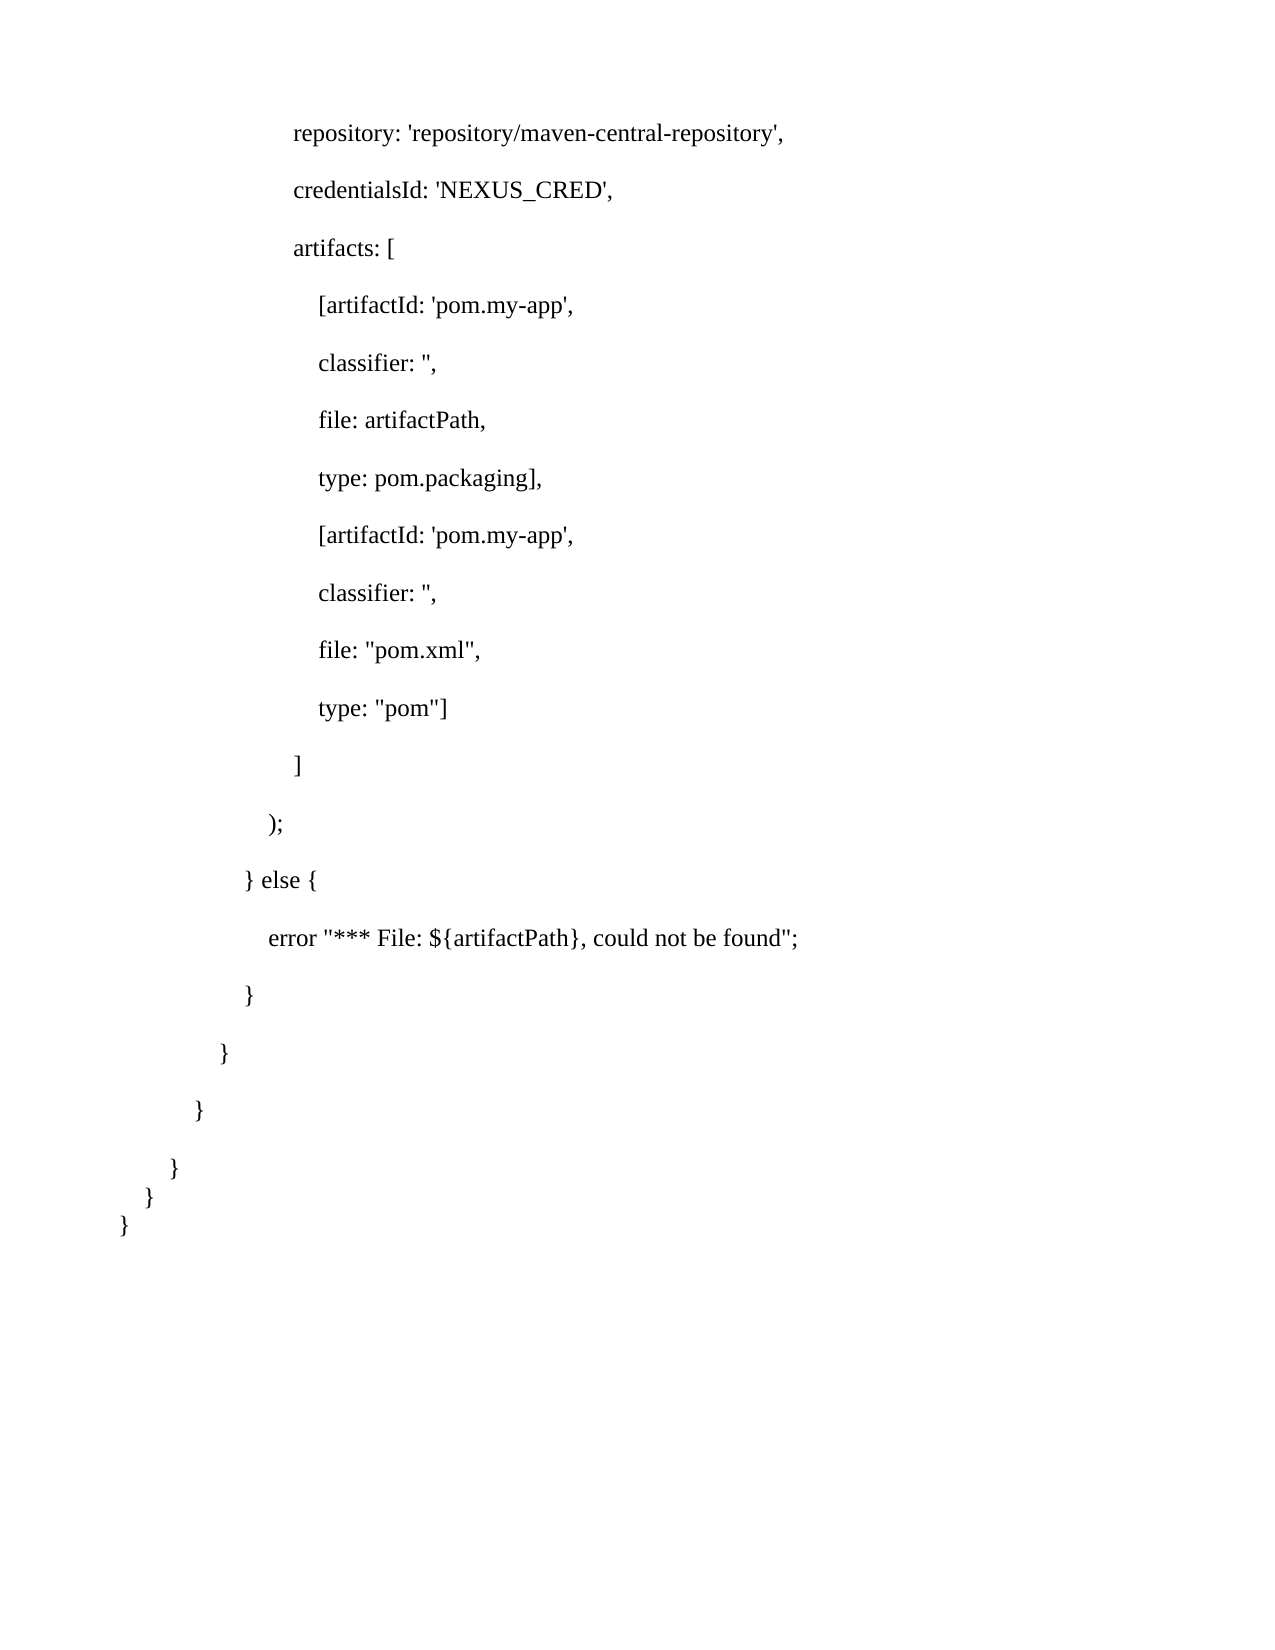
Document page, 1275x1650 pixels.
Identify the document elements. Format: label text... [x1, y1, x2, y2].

text } [118, 1182, 1157, 1211]
text classifier: '', [118, 348, 1157, 377]
text } [118, 1153, 1157, 1182]
text repository: 'repository/maven-central-repository', [118, 118, 1157, 147]
text } else { [118, 866, 1157, 894]
text } [118, 1096, 1157, 1124]
text error "*** File: ${artifactPath}, could not be found"; [118, 923, 1157, 952]
text type: pom.packaging], [118, 463, 1157, 492]
text file: "pom.xml", [118, 636, 1157, 664]
text } [118, 1038, 1157, 1067]
text ] [118, 751, 1157, 779]
text file: artifactPath, [118, 406, 1157, 434]
text ); [118, 808, 1157, 837]
text [artifactId: 'pom.my-app', [118, 291, 1157, 319]
text [artifactId: 'pom.my-app', [118, 521, 1157, 549]
text } [118, 1211, 1157, 1239]
text classifier: '', [118, 578, 1157, 607]
text } [118, 981, 1157, 1009]
text credentialsId: 'NEXUS_CRED', [118, 176, 1157, 204]
text type: "pom"] [118, 693, 1157, 722]
text artifacts: [ [118, 233, 1157, 262]
